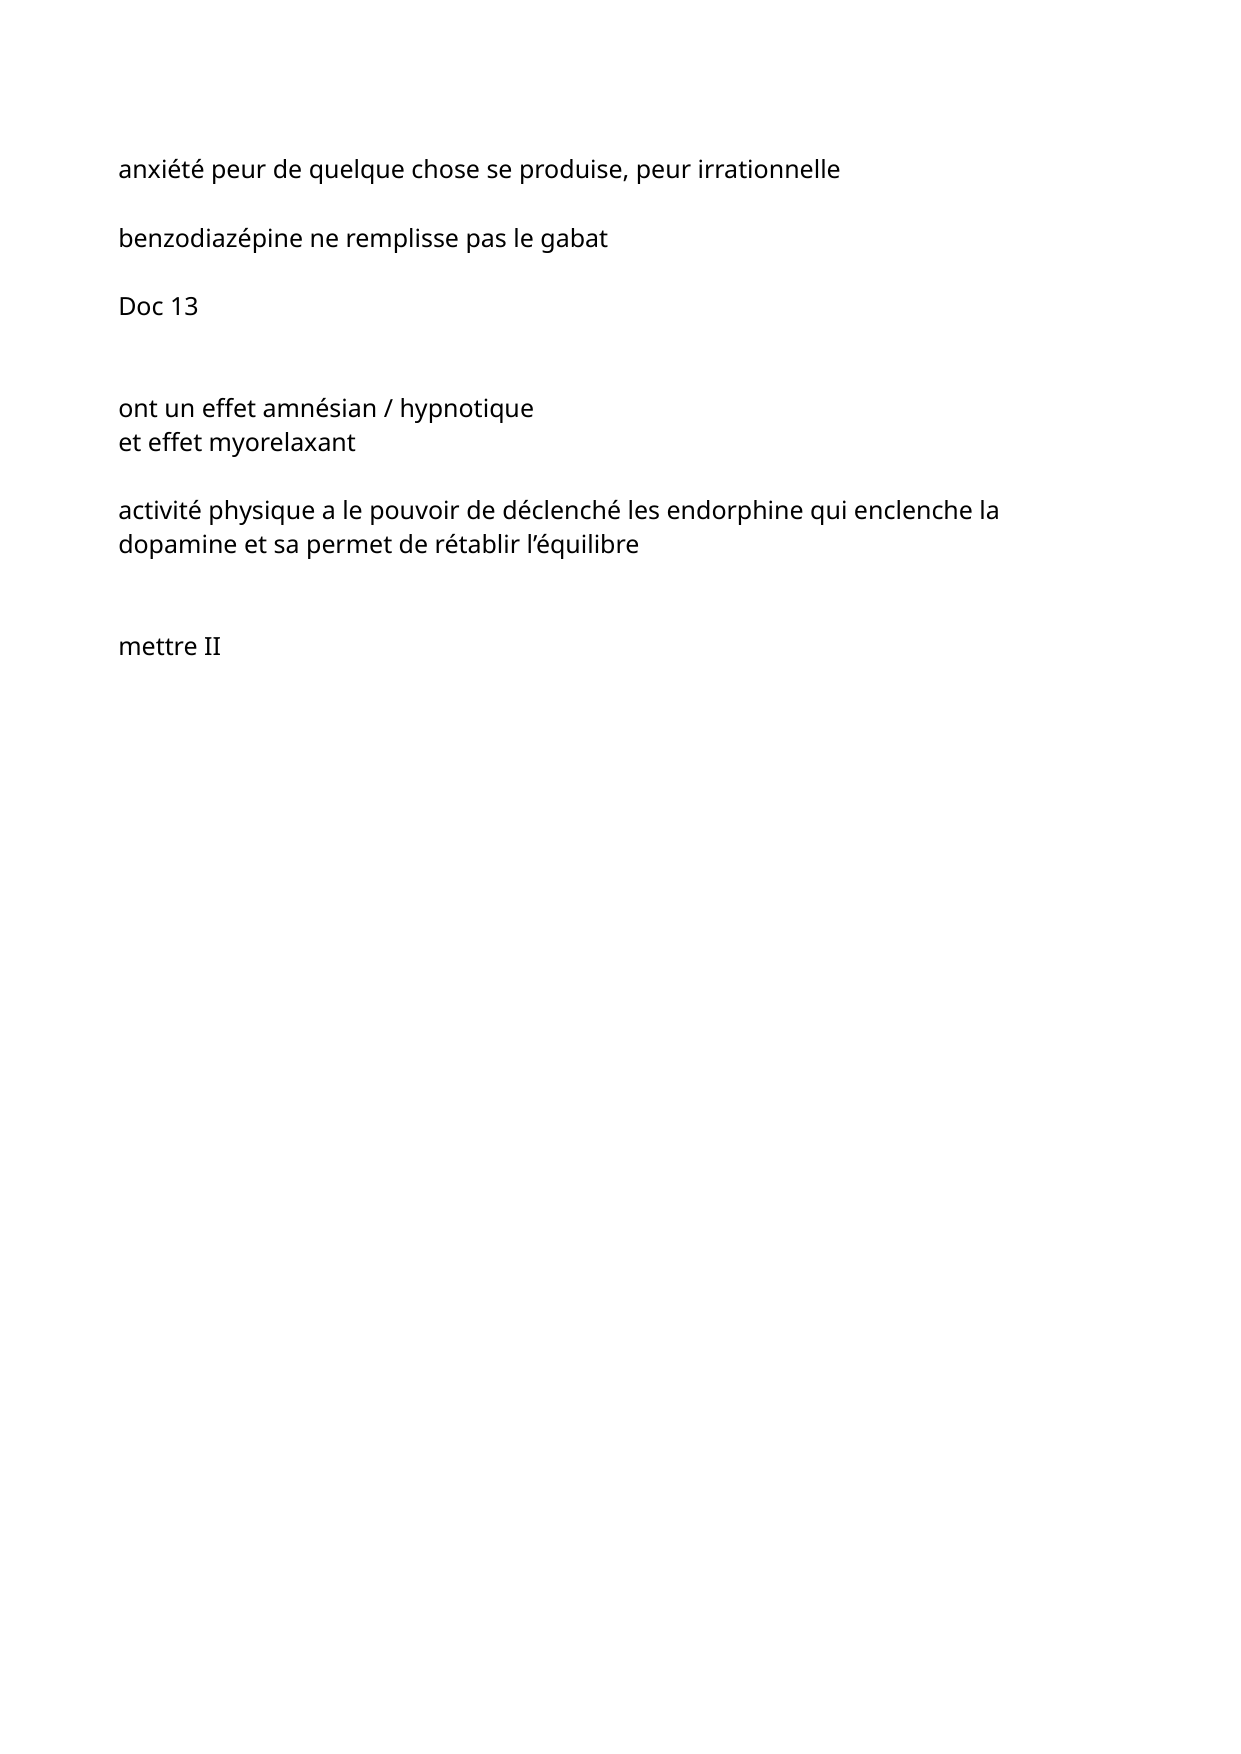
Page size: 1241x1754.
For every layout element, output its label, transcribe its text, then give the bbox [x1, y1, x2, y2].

text Doc 13 [118, 288, 1122, 322]
text et effet myorelaxant [118, 425, 1122, 459]
text anxiété peur de quelque chose se produise, peur irrationnelle [118, 152, 1122, 186]
text activité physique a le pouvoir de déclenché les endorphine qui enclenche la dopamine et sa permet de rétablir l’équilibre [118, 493, 1122, 561]
text mettre II [118, 629, 1122, 663]
text benzodiazépine ne remplisse pas le gabat [118, 220, 1122, 254]
text ont un effet amnésian / hypnotique [118, 391, 1122, 425]
